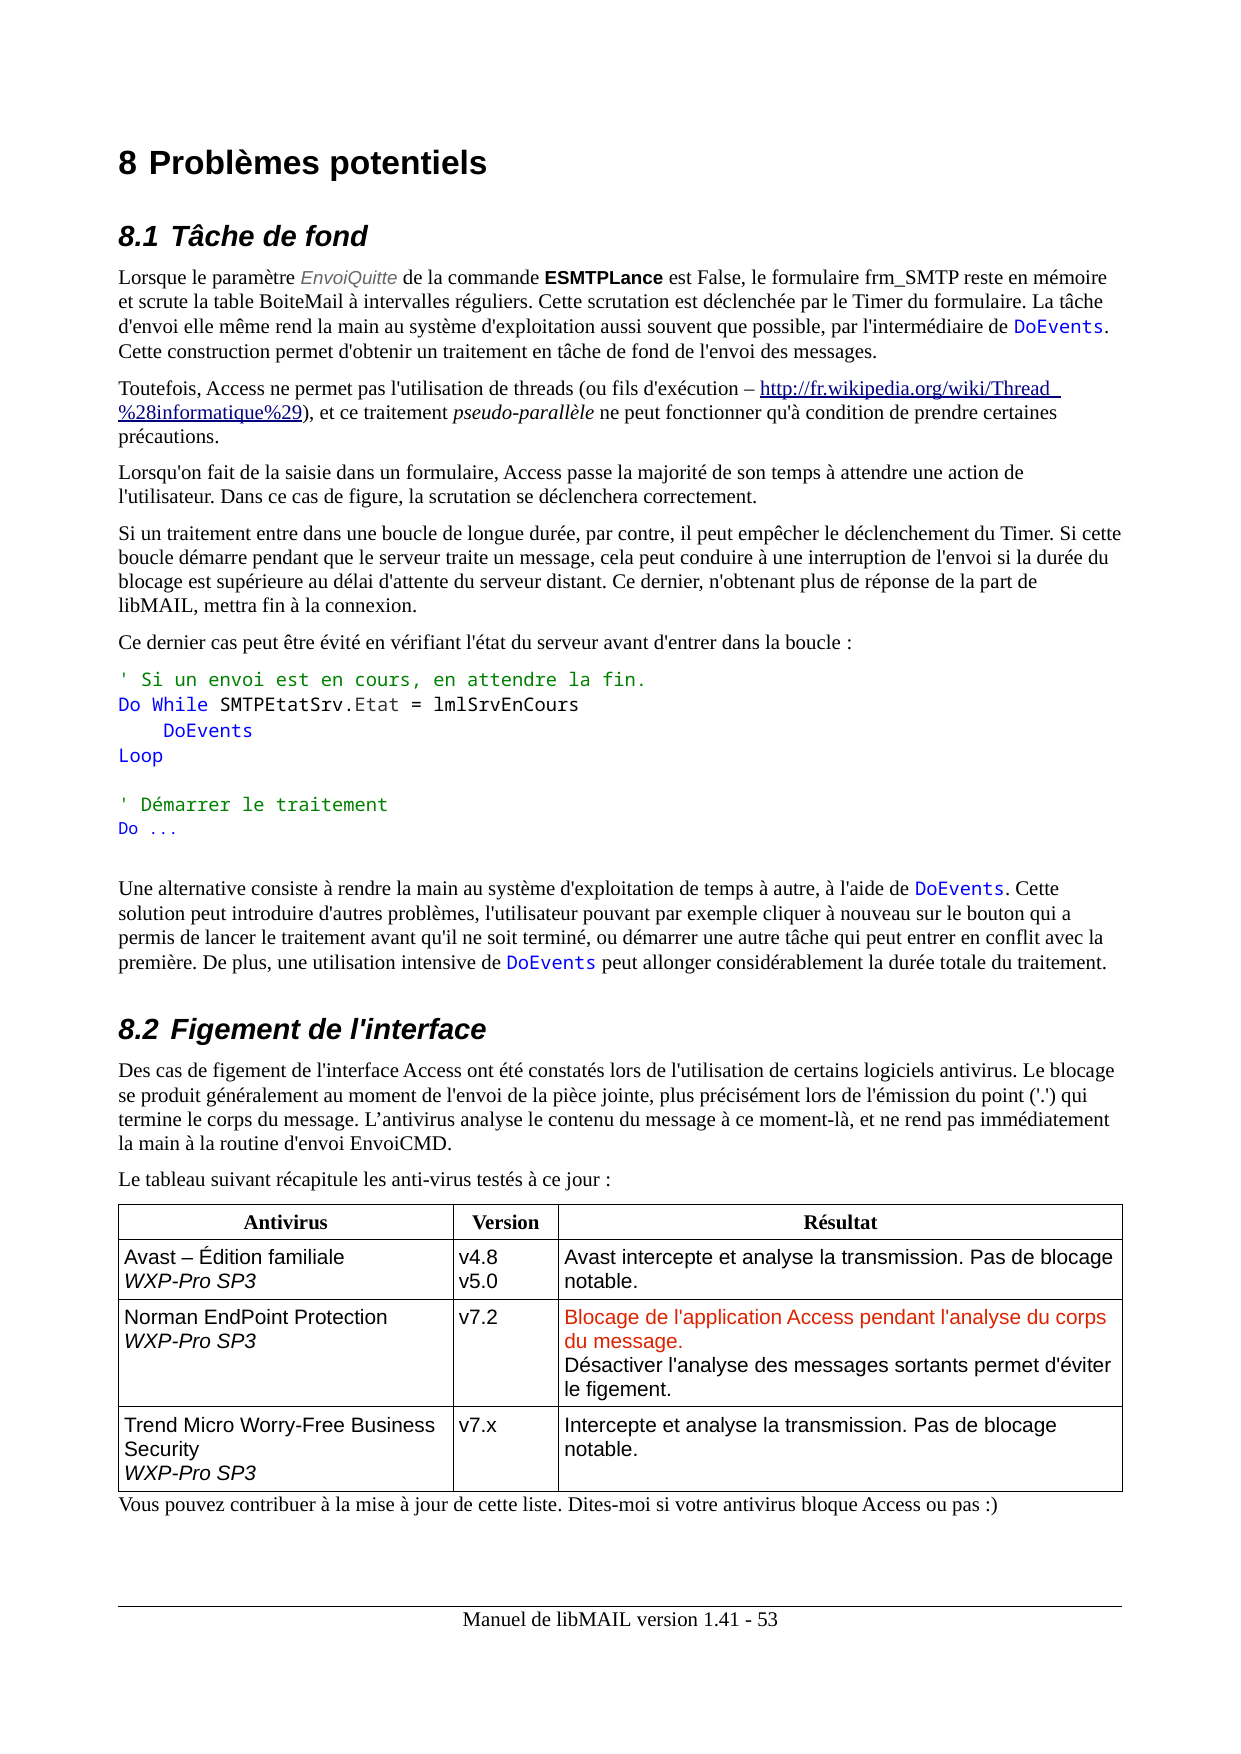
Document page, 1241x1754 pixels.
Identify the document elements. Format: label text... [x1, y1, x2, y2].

subtitle Tâche de fond [118, 219, 1122, 253]
text Si un traitement entre dans une boucle de longue durée, par contre, il peut empêcher le déclenchement du Timer. Si cette boucle démarre pendant que le serveur traite un message, cela peut conduire à une interruption de l'envoi si la durée du blocage est supérieure au délai d'attente du serveur distant. Ce dernier, n'obtenant plus de réponse de la part de libMAIL, mettra fin à la connexion. [118, 521, 1122, 617]
text Une alternative consiste à rendre la main au système d'exploitation de temps à autre, à l'aide de DoEvents. Cette solution peut introduire d'autres problèmes, l'utilisateur pouvant par exemple cliquer à nouveau sur le bouton qui a permis de lancer le traitement avant qu'il ne soit terminé, ou démarrer une autre tâche qui peut entrer en conflit avec la première. De plus, une utilisation intensive de DoEvents peut allonger considérablement la durée totale du traitement. [118, 876, 1122, 975]
text Lorsque le paramètre EnvoiQuitte de la commande ESMTPLance est False, le formulaire frm_SMTP reste en mémoire et scrute la table BoiteMail à intervalles réguliers. Cette scrutation est déclenchée par le Timer du formulaire. La tâche d'envoi elle même rend la main au système d'exploitation aussi souvent que possible, par l'intermédiaire de DoEvents. Cette construction permet d'obtenir un traitement en tâche de fond de l'envoi des messages. [118, 265, 1122, 363]
text Ce dernier cas peut être évité en vérifiant l'état du serveur avant d'entrer dans la boucle : [118, 629, 1122, 654]
table_header Résultat [559, 1205, 1122, 1239]
text Des cas de figement de l'interface Access ont été constatés lors de l'utilisation de certains logiciels antivirus. Le blocage se produit généralement au moment de l'envoi de la pièce jointe, plus précisément lors de l'émission du point ('.') qui termine le corps du message. L’antivirus analyse le contenu du message à ce moment-là, et ne rend pas immédiatement la main à la routine d'envoi EnvoiCMD. [118, 1058, 1122, 1155]
table_cell Avast intercepte et analyse la transmission. Pas de blocage notable. [559, 1240, 1122, 1299]
table_header Version [454, 1205, 558, 1239]
table_cell Norman EndPoint Protection WXP-Pro SP3 [119, 1300, 453, 1406]
table_cell Avast – Édition familiale WXP-Pro SP3 [119, 1240, 453, 1299]
text Toutefois, Access ne permet pas l'utilisation de threads (ou fils d'exécution – http://fr.wikipedia.org/wiki/Thread_%28informatique%29), et ce traitement pseudo-parallèle ne peut fonctionner qu'à condition de prendre certaines précautions. [118, 376, 1122, 448]
text Do While SMTPEtatSrv.Etat = lmlSrvEnCours [118, 692, 1122, 717]
text DoEvents [118, 717, 1122, 743]
subtitle Problèmes potentiels [118, 143, 1122, 182]
table_cell v4.8 v5.0 [454, 1240, 558, 1299]
table_cell Intercepte et analyse la transmission. Pas de blocage notable. [559, 1407, 1122, 1491]
table_cell v7.x [454, 1407, 558, 1491]
text ' Si un envoi est en cours, en attendre la fin. [118, 666, 1122, 692]
text Lorsqu'on fait de la saisie dans un formulaire, Access passe la majorité de son temps à attendre une action de l'utilisateur. Dans ce cas de figure, la scrutation se déclenchera correctement. [118, 460, 1122, 508]
text ' Démarrer le traitement [118, 791, 1122, 816]
text Do ... [118, 816, 1122, 839]
table_cell v7.2 [454, 1300, 558, 1406]
table_cell Trend Micro Worry-Free Business Security WXP-Pro SP3 [119, 1407, 453, 1491]
text Le tableau suivant récapitule les anti-virus testés à ce jour : [118, 1167, 1122, 1191]
text Vous pouvez contribuer à la mise à jour de cette liste. Dites-moi si votre antivirus bloque Access ou pas :) [118, 1492, 1122, 1516]
text Loop [118, 743, 1122, 768]
table_header Antivirus [119, 1205, 453, 1239]
subtitle Figement de l'interface [118, 1012, 1122, 1046]
table_cell Blocage de l'application Access pendant l'analyse du corps du message. Désactiver l'analyse des messages sortants permet d'éviter le figement. [559, 1300, 1122, 1406]
